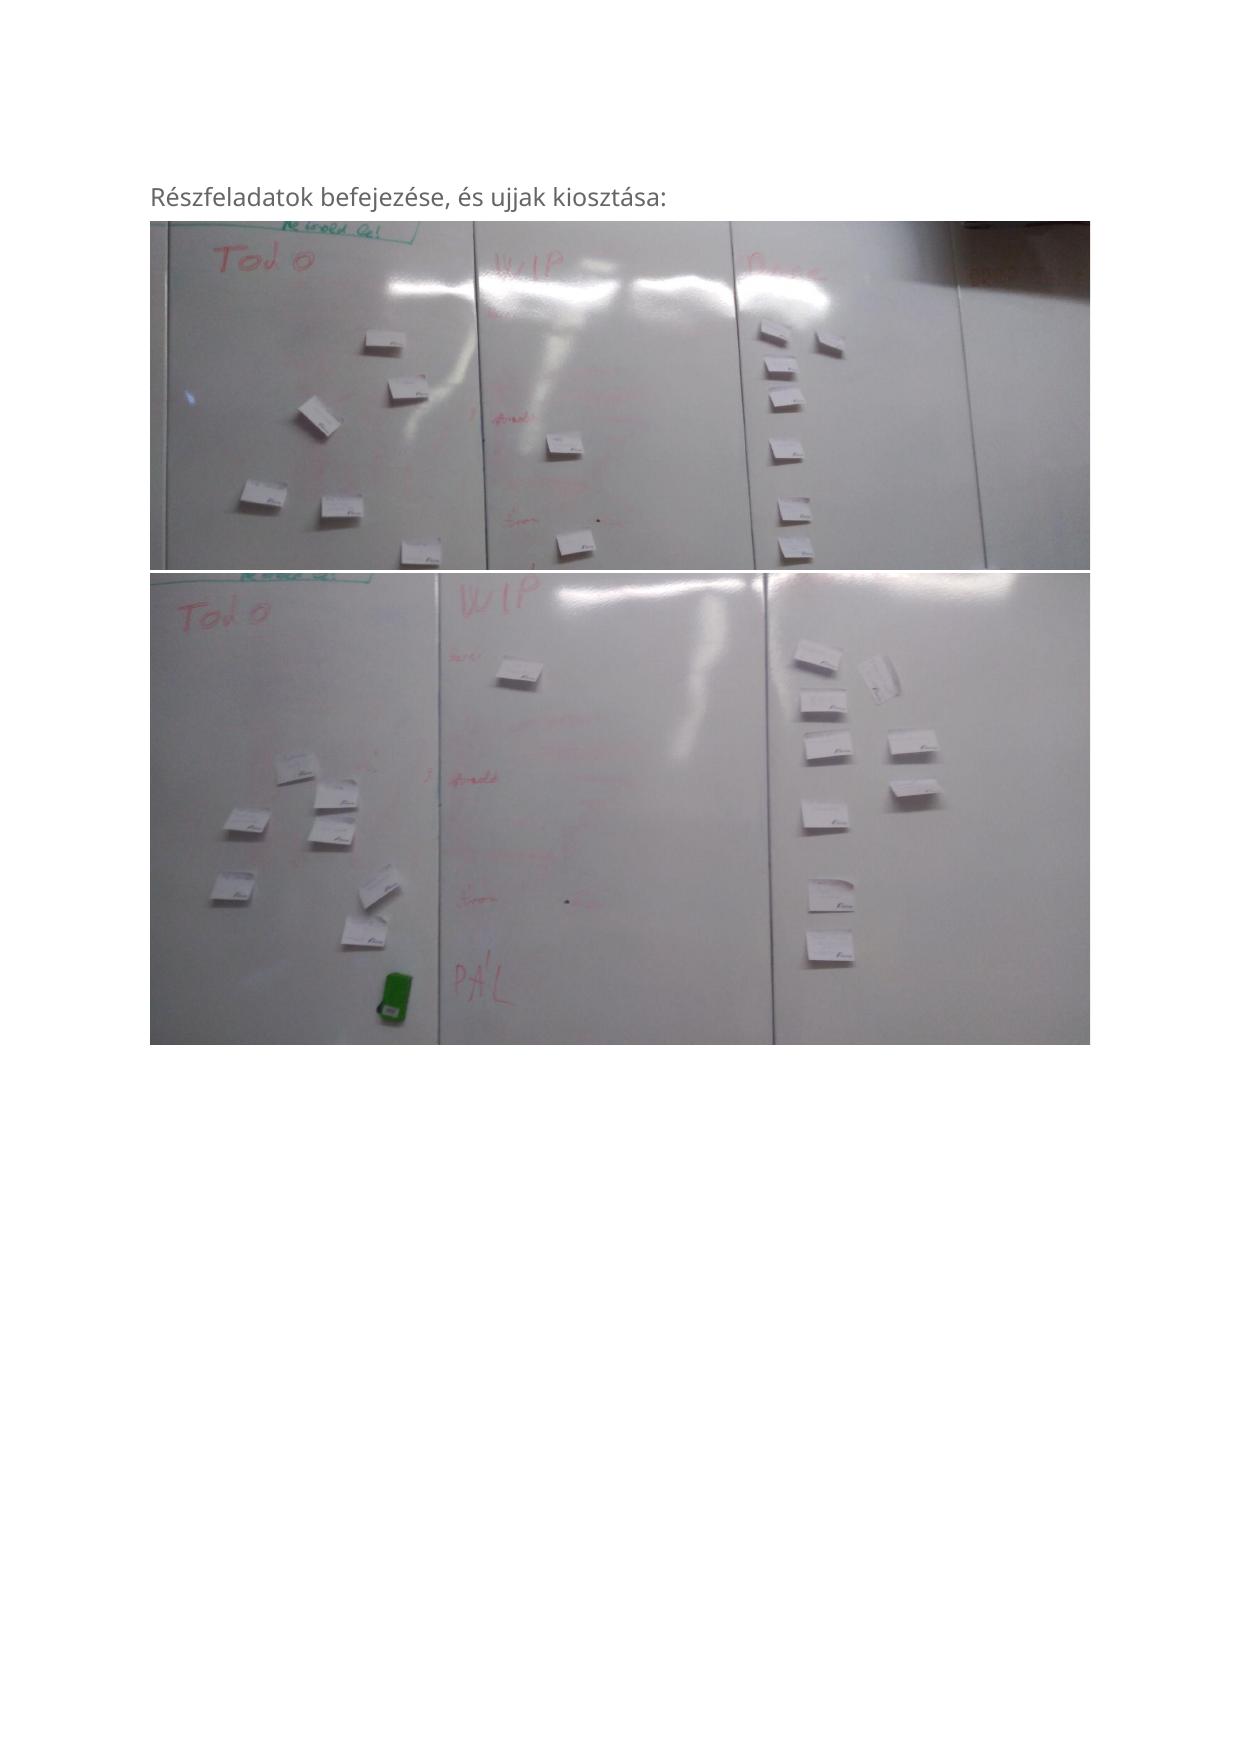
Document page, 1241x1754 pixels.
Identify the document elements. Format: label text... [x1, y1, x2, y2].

picture [150, 573, 1091, 1045]
picture [150, 221, 1091, 570]
subtitle Részfeladatok befejezése, és ujjak kiosztása: [150, 179, 1090, 213]
